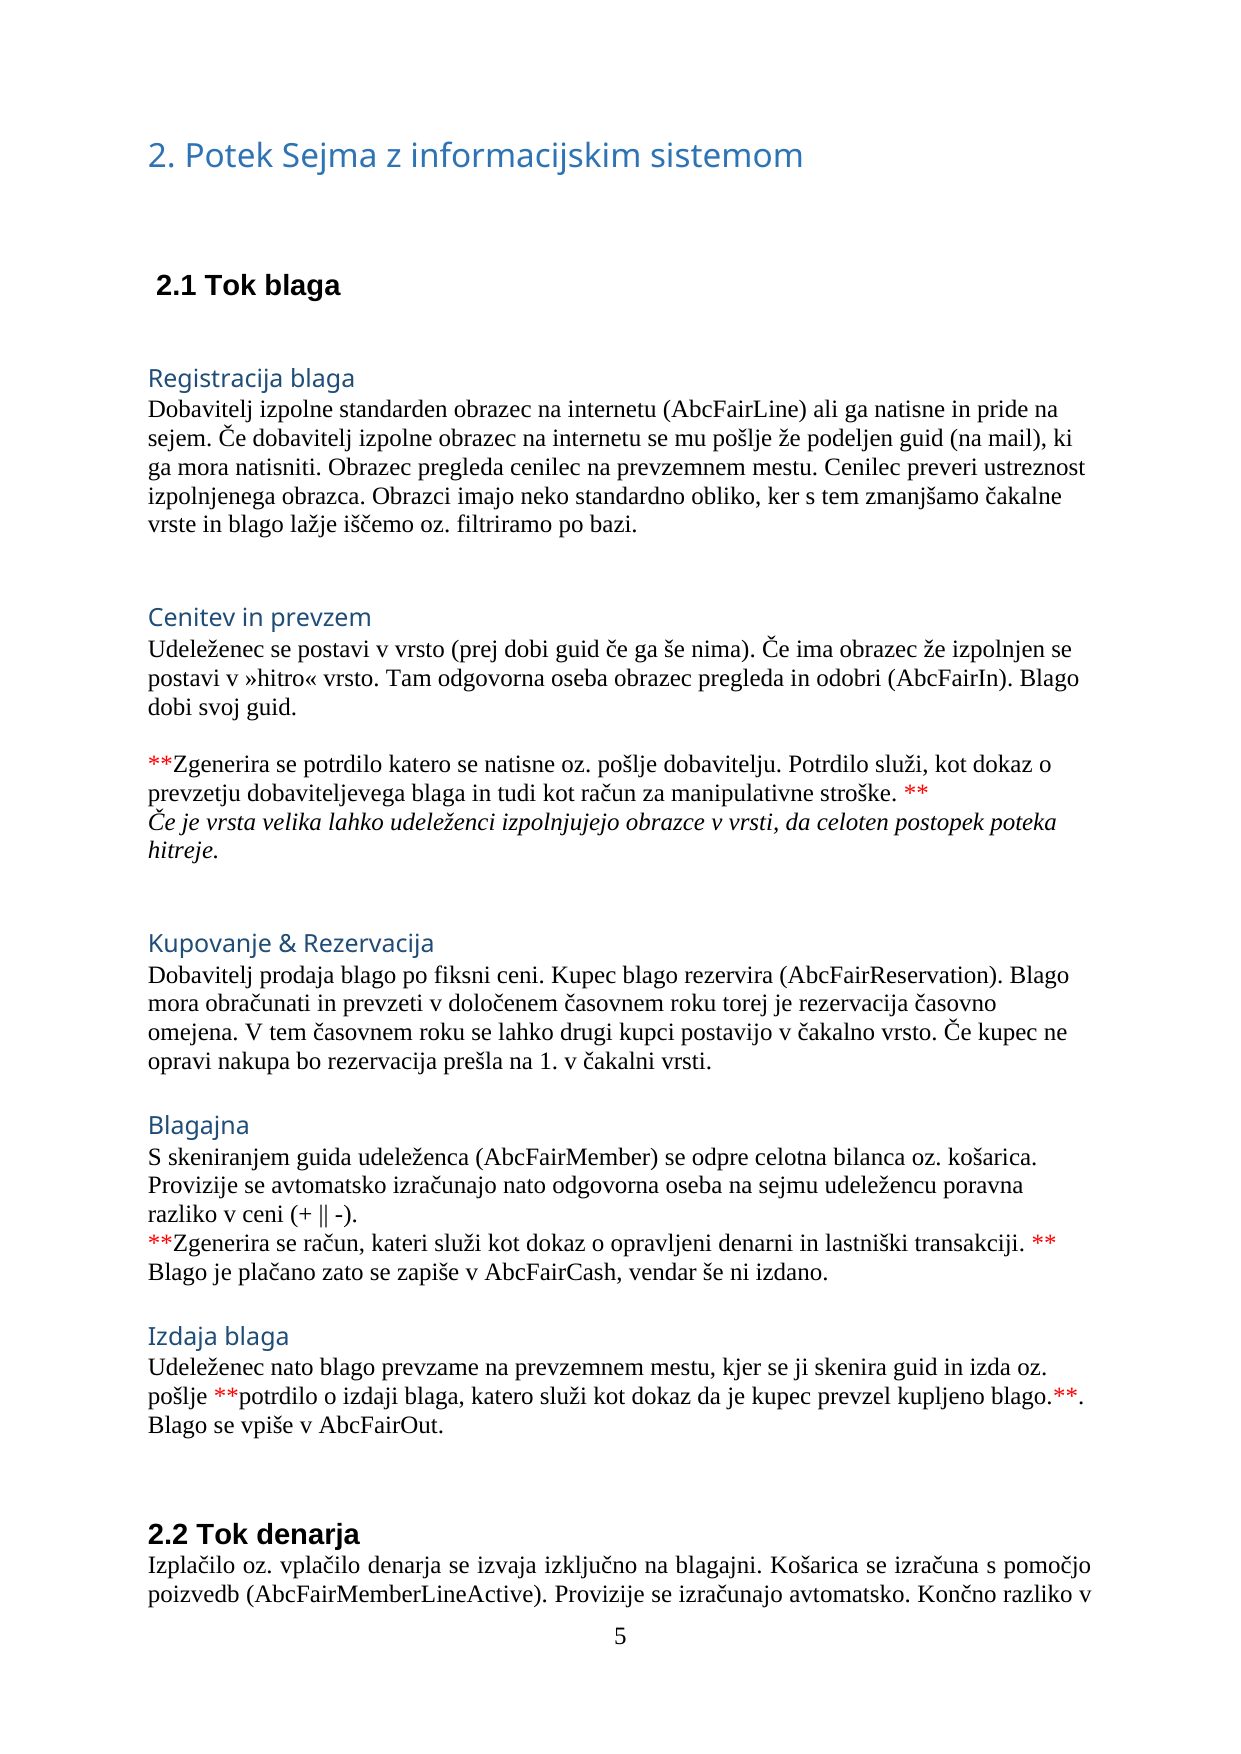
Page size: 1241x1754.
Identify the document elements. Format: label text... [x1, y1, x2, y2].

text Blago je plačano zato se zapiše v AbcFairCash, vendar še ni izdano. [148, 1257, 1093, 1286]
text **Zgenerira se potrdilo katero se natisne oz. pošlje dobavitelju. Potrdilo služi, kot dokaz o prevzetju dobaviteljevega blaga in tudi kot račun za manipulativne stroške. ** [148, 749, 1093, 807]
subtitle 2. Potek Sejma z informacijskim sistemom [148, 132, 1093, 177]
text Če je vrsta velika lahko udeleženci izpolnjujejo obrazce v vrsti, da celoten postopek poteka hitreje. [148, 807, 1093, 864]
text Dobavitelj prodaja blago po fiksni ceni. Kupec blago rezervira (AbcFairReservation). Blago mora obračunati in prevzeti v določenem časovnem roku torej je rezervacija časovno omejena. V tem časovnem roku se lahko drugi kupci postavijo v čakalno vrsto. Če kupec ne opravi nakupa bo rezervacija prešla na 1. v čakalni vrsti. [148, 960, 1093, 1075]
text Udeleženec se postavi v vrsto (prej dobi guid če ga še nima). Če ima obrazec že izpolnjen se postavi v »hitro« vrsto. Tam odgovorna oseba obrazec pregleda in odobri (AbcFairIn). Blago dobi svoj guid. [148, 634, 1093, 720]
text S skeniranjem guida udeleženca (AbcFairMember) se odpre celotna bilanca oz. košarica. Provizije se avtomatsko izračunajo nato odgovorna oseba na sejmu udeležencu poravna razliko v ceni (+ || -). [148, 1142, 1093, 1228]
subtitle Kupovanje & Rezervacija [148, 926, 1093, 960]
text **Zgenerira se račun, kateri služi kot dokaz o opravljeni denarni in lastniški transakciji. ** [148, 1228, 1093, 1257]
subtitle Izdaja blaga [148, 1318, 1093, 1352]
subtitle Registracija blaga [148, 361, 1093, 394]
text Dobavitelj izpolne standarden obrazec na internetu (AbcFairLine) ali ga natisne in pride na sejem. Če dobavitelj izpolne obrazec na internetu se mu pošlje že podeljen guid (na mail), ki ga mora natisniti. Obrazec pregleda cenilec na prevzemnem mestu. Cenilec preveri ustreznost izpolnjenega obrazca. Obrazci imajo neko standardno obliko, ker s tem zmanjšamo čakalne vrste in blago lažje iščemo oz. filtriramo po bazi. [148, 394, 1093, 538]
subtitle Cenitev in prevzem [148, 600, 1093, 634]
subtitle 2.2 Tok denarja [148, 1517, 1093, 1551]
text Izplačilo oz. vplačilo denarja se izvaja izključno na blagajni. Košarica se izračuna s pomočjo poizvedb (AbcFairMemberLineActive). Provizije se izračunajo avtomatsko. Končno razliko v [148, 1551, 1093, 1608]
subtitle Blagajna [148, 1108, 1093, 1142]
text Udeleženec nato blago prevzame na prevzemnem mestu, kjer se ji skenira guid in izda oz. pošlje **potrdilo o izdaji blaga, katero služi kot dokaz da je kupec prevzel kupljeno blago.**. Blago se vpiše v AbcFairOut. [148, 1352, 1093, 1439]
subtitle 2.1 Tok blaga [148, 268, 1093, 302]
